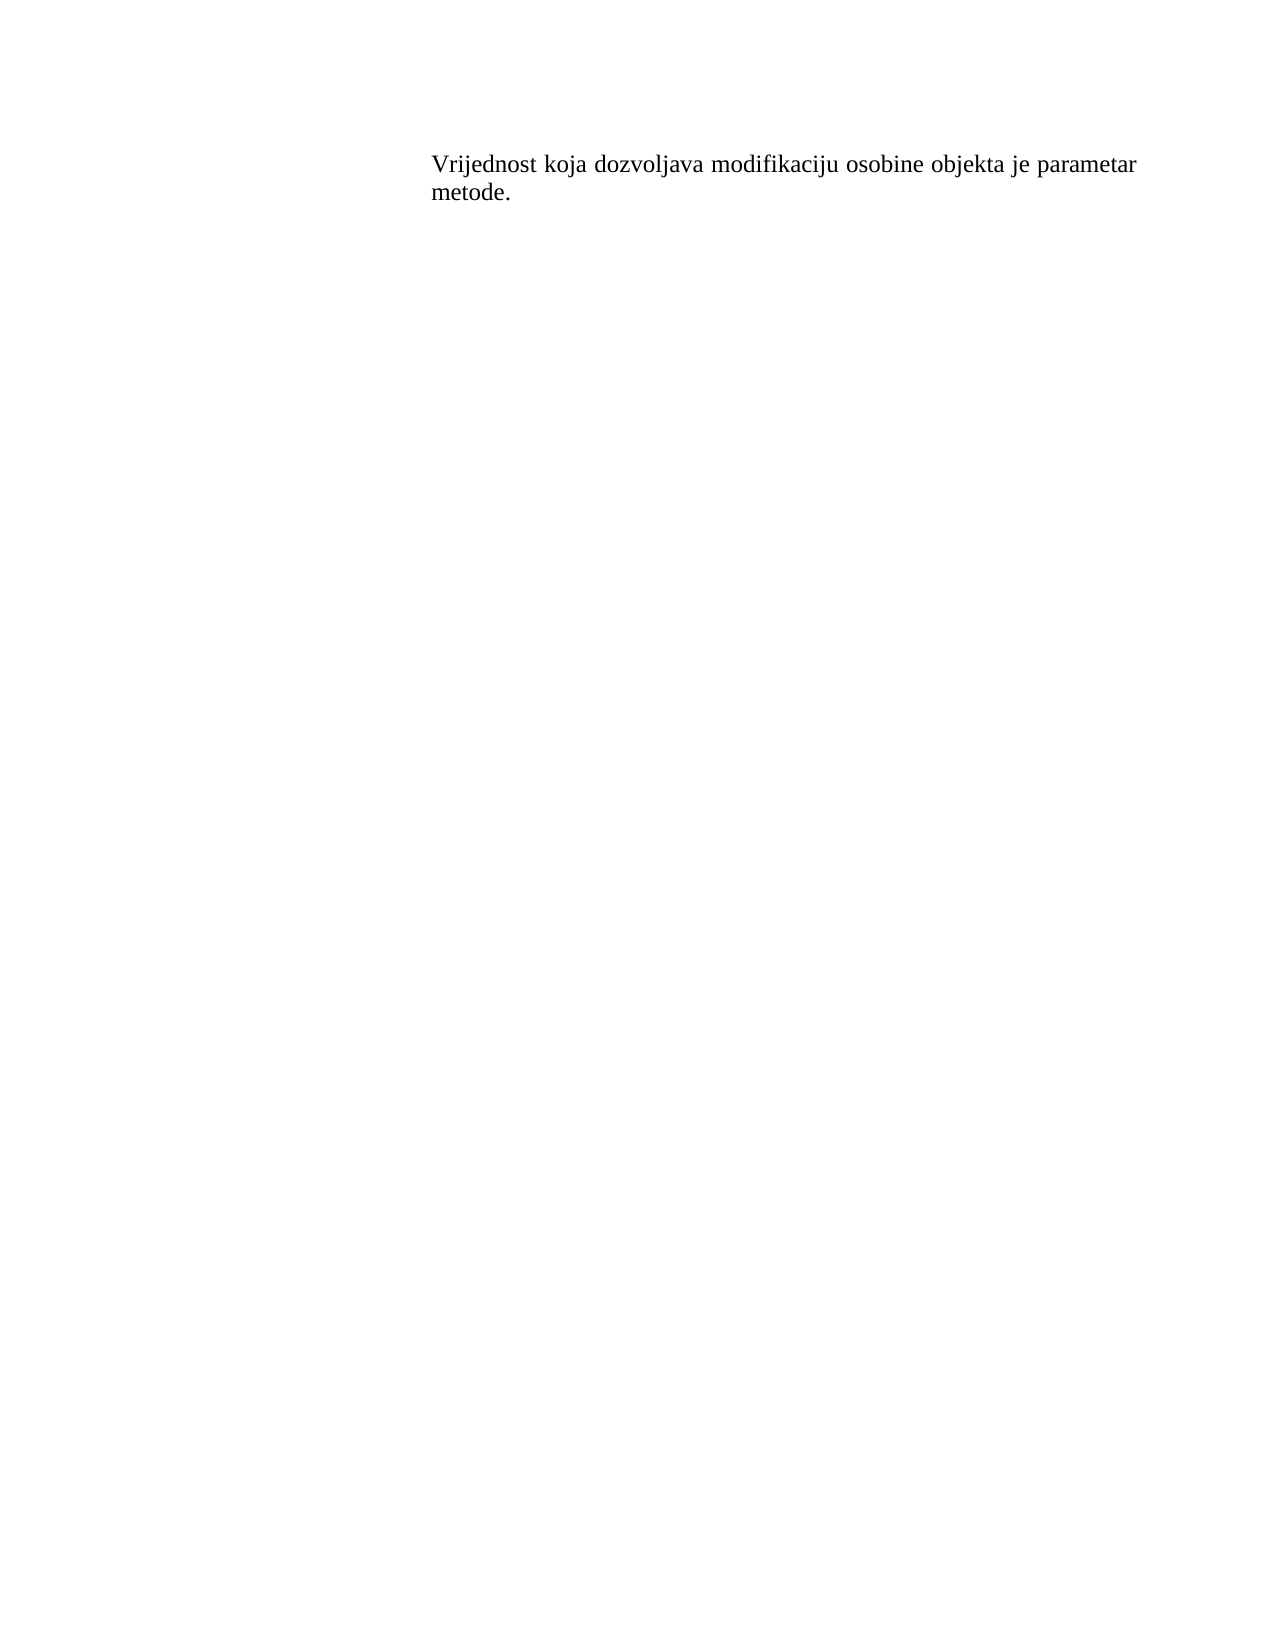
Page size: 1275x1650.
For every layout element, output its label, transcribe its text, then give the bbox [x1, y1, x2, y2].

table_header Vrijednost koja dozvoljava modifikaciju osobine objekta je parametar metode. [424, 150, 1145, 205]
table_header [180, 150, 424, 205]
